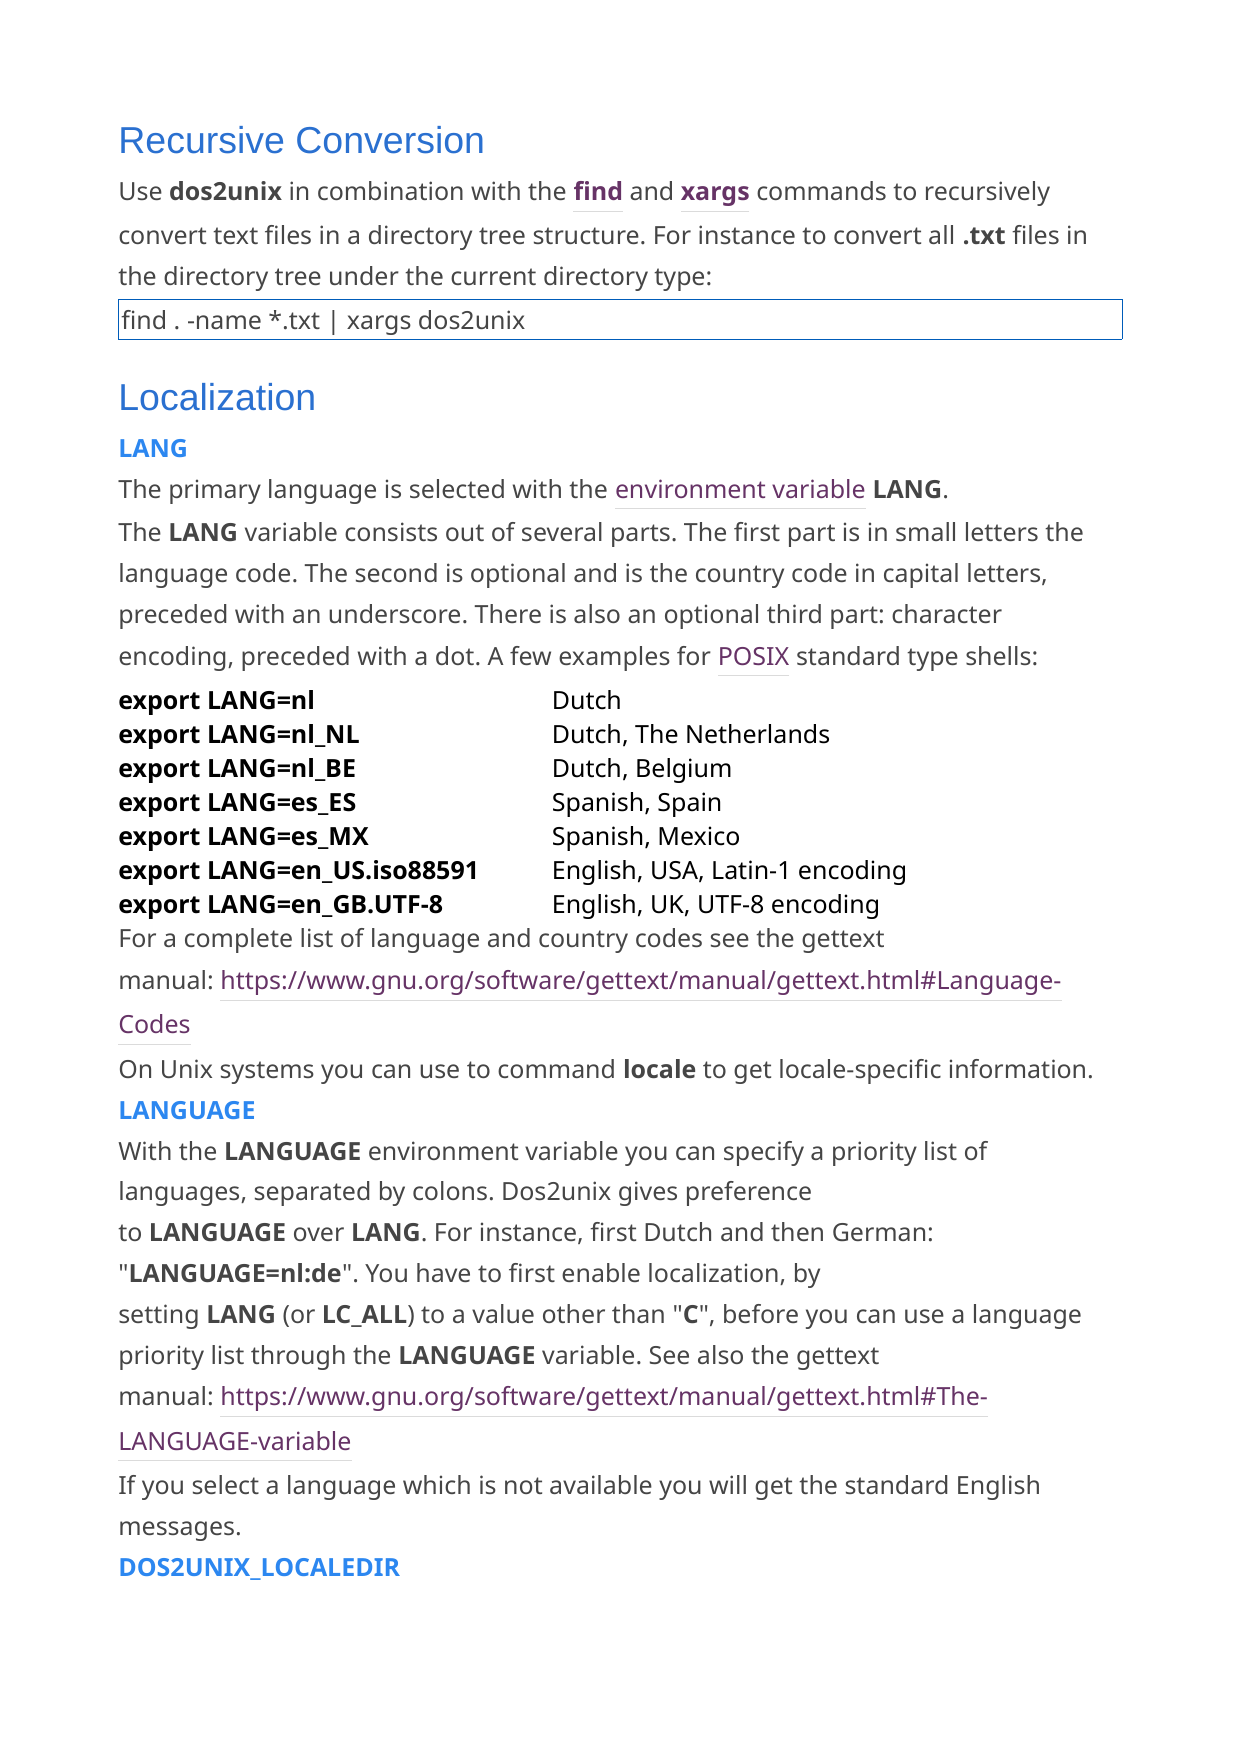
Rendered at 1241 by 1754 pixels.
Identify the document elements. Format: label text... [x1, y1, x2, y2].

text On Unix systems you can use to command locale to get locale-specific information. [118, 1052, 1122, 1086]
table_cell English, USA, Latin-1 encoding [552, 853, 949, 887]
text DOS2UNIX_LOCALEDIR [118, 1549, 1122, 1583]
table_header export LANG=nl [118, 683, 552, 717]
text The primary language is selected with the environment variable LANG. The LANG variable consists out of several parts. The first part is in small letters the language code. The second is optional and is the country code in capital letters, preceded with an underscore. There is also an optional third part: character encoding, preceded with a dot. A few examples for POSIX standard type shells: [118, 471, 1122, 675]
table_cell export LANG=es_ES [118, 785, 552, 819]
text LANG [118, 430, 1122, 464]
table_cell Spanish, Spain [552, 785, 949, 819]
table_cell Dutch, Belgium [552, 751, 949, 785]
table_cell English, UK, UTF-8 encoding [552, 887, 949, 921]
table_cell export LANG=en_US.iso88591 [118, 853, 552, 887]
subtitle Recursive Conversion [118, 118, 1122, 161]
table_cell export LANG=nl_NL [118, 717, 552, 751]
text find . -name *.txt | xargs dos2unix [119, 300, 1122, 339]
table_cell export LANG=nl_BE [118, 751, 552, 785]
text LANGUAGE [118, 1092, 1122, 1126]
table_cell export LANG=es_MX [118, 819, 552, 853]
table_cell export LANG=en_GB.UTF-8 [118, 887, 552, 921]
table_cell Spanish, Mexico [552, 819, 949, 853]
table_header Dutch [552, 683, 949, 717]
text Use dos2unix in combination with the find and xargs commands to recursively convert text files in a directory tree structure. For instance to convert all .txt files in the directory tree under the current directory type: [118, 174, 1122, 292]
text For a complete list of language and country codes see the gettext manual: https://www.gnu.org/software/gettext/manual/gettext.html#Language-Codes [118, 921, 1122, 1044]
text If you select a language which is not available you will get the standard English messages. [118, 1468, 1122, 1543]
table_cell Dutch, The Netherlands [552, 717, 949, 751]
text With the LANGUAGE environment variable you can specify a priority list of languages, separated by colons. Dos2unix gives preference to LANGUAGE over LANG. For instance, first Dutch and then German: "LANGUAGE=nl:de". You have to first enable localization, by setting LANG (or LC_ALL) to a value other than "C", before you can use a language priority list through the LANGUAGE variable. See also the gettext manual: https://www.gnu.org/software/gettext/manual/gettext.html#The-LANGUAGE-variable [118, 1133, 1122, 1460]
subtitle Localization [118, 375, 1122, 418]
